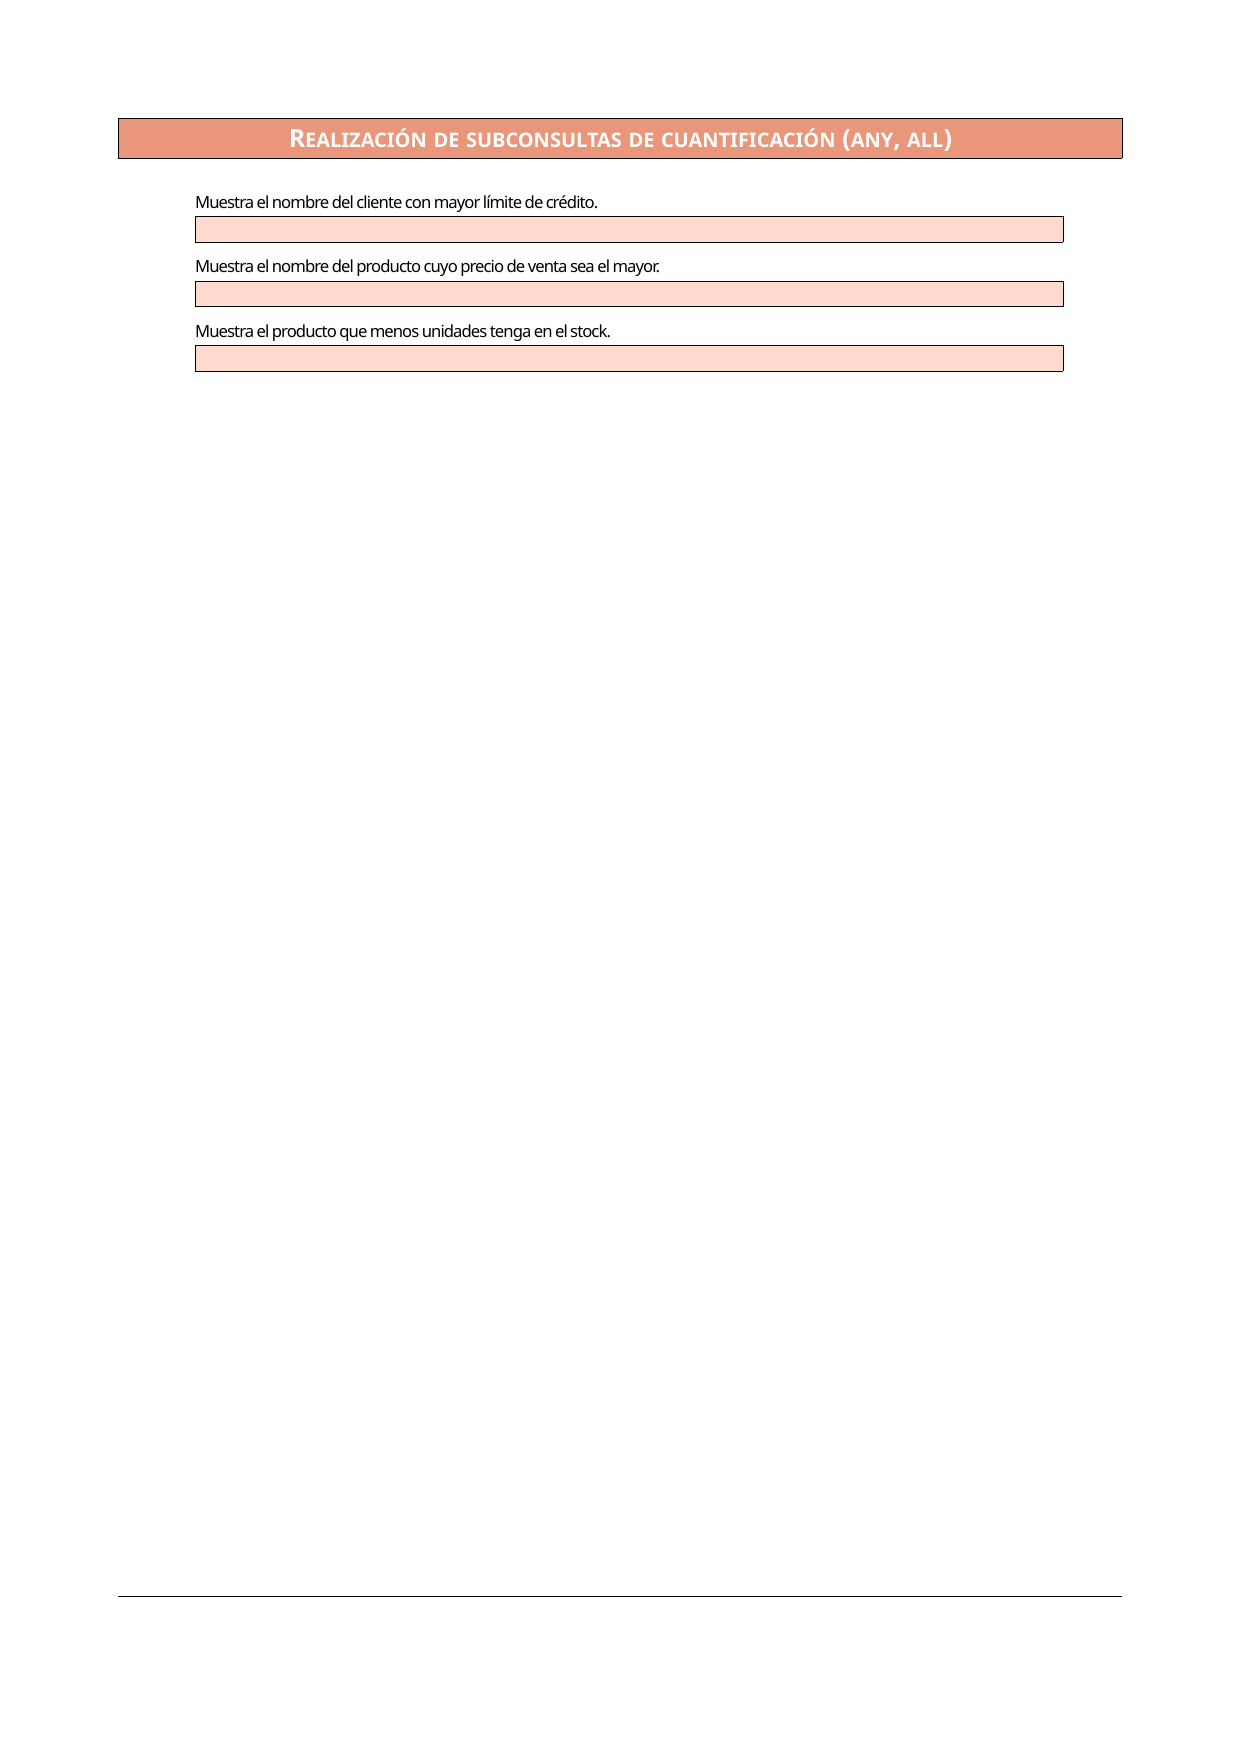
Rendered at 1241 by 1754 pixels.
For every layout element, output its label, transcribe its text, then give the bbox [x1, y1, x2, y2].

text Muestra el nombre del cliente con mayor límite de crédito. [192, 188, 1122, 216]
text Muestra el nombre del producto cuyo precio de venta sea el mayor. [192, 252, 1122, 281]
text Muestra el producto que menos unidades tenga en el stock. [192, 316, 1122, 345]
